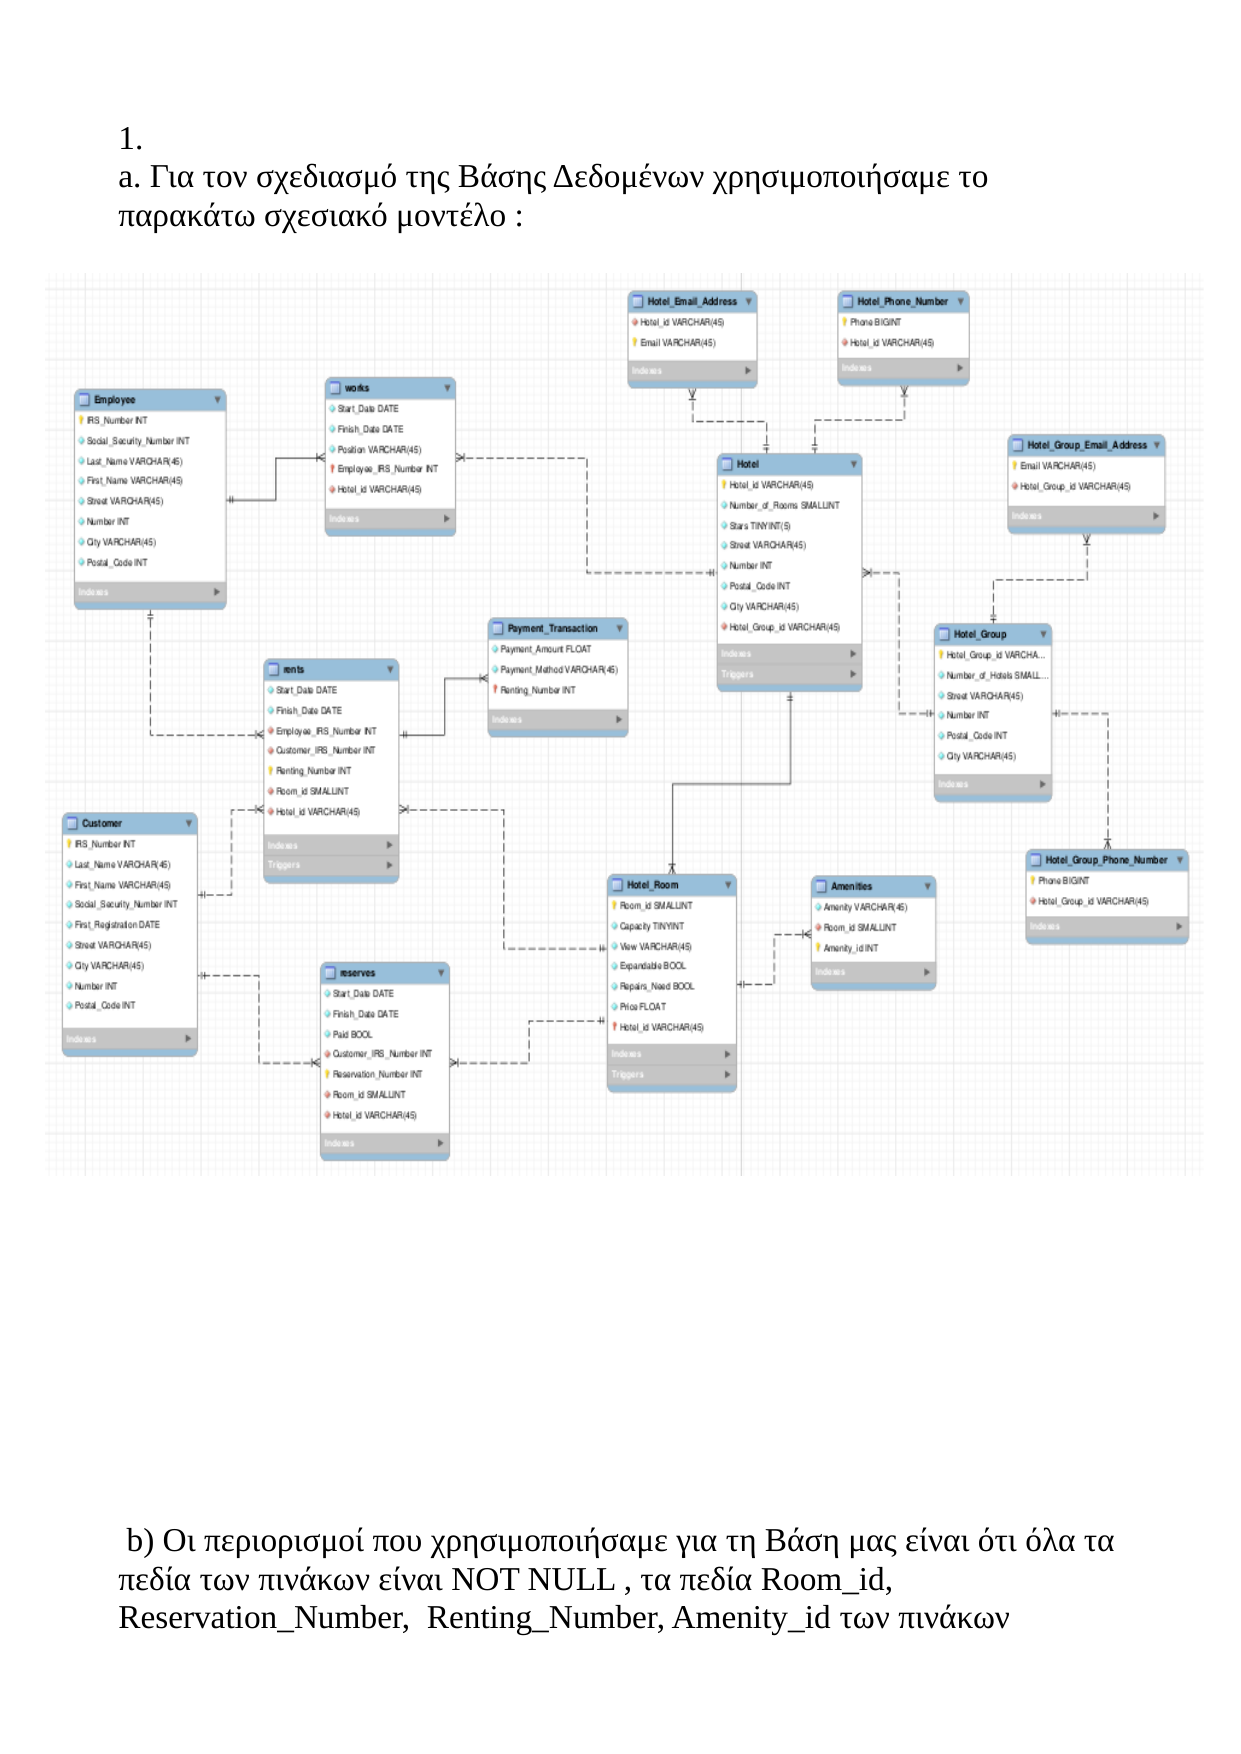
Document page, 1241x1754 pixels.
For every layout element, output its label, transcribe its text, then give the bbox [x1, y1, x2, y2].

text b) Οι περιορισμοί που χρησιμοποιήσαμε για τη Βάση μας είναι ότι όλα τα πεδία των πινάκων είναι NOT NULL , τα πεδία Room_id, Reservation_Number, Renting_Number, Amenity_id των πινάκων [118, 1520, 1122, 1635]
picture [45, 273, 1204, 1176]
text 1. [118, 118, 1122, 156]
text a. Για τον σχεδιασμό της Βάσης Δεδομένων χρησιμοποιήσαμε το παρακάτω σχεσιακό μοντέλο : [118, 156, 1122, 233]
